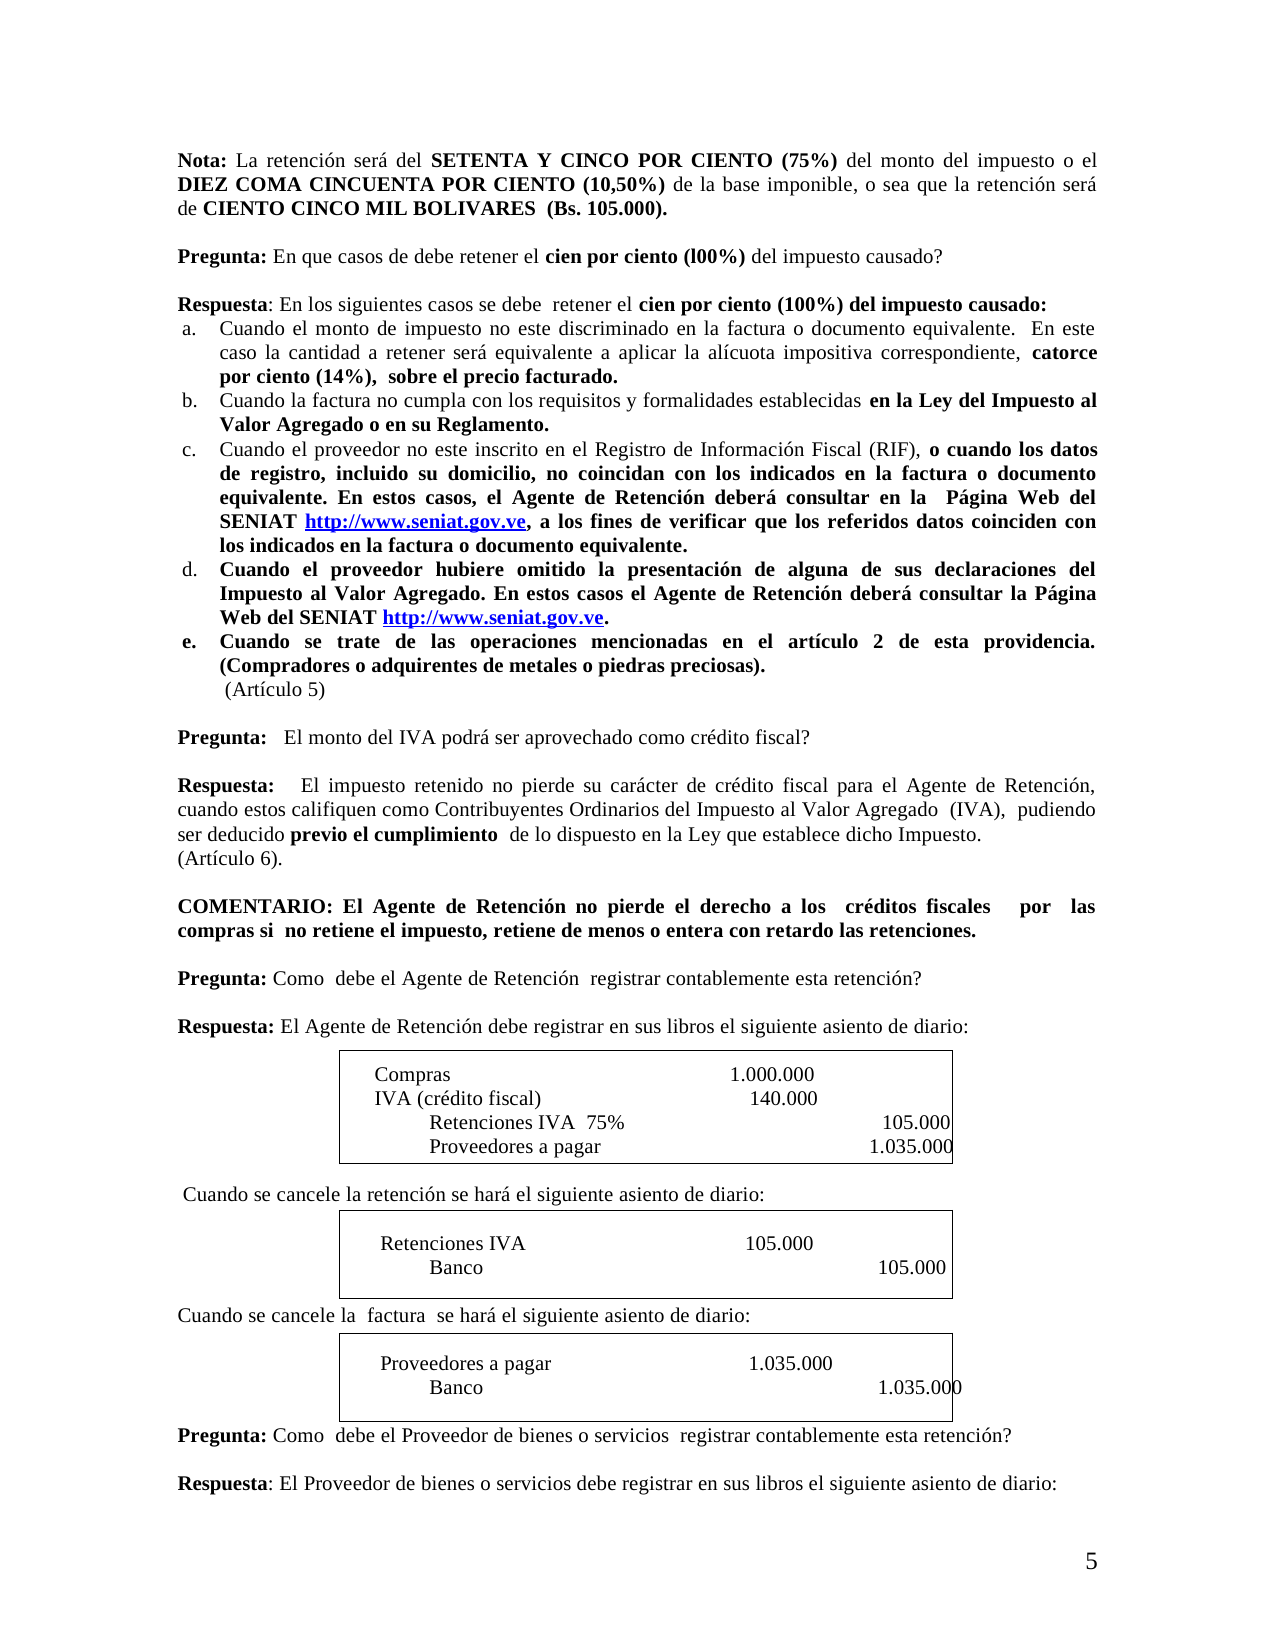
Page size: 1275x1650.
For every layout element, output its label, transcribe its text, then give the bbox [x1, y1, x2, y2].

text [953, 1254, 1098, 1278]
text Banco 1.035.000 [177, 1375, 339, 1399]
text Banco 1.035.000 [340, 1375, 952, 1399]
text Respuesta: El Proveedor de bienes o servicios debe registrar en sus libros el siguiente asiento de diario: [177, 1471, 1098, 1495]
text Retenciones IVA 105.000 [340, 1230, 952, 1254]
text [953, 1230, 1098, 1254]
text [177, 1230, 339, 1254]
list Cuando el proveedor hubiere omitido la presentación de alguna de sus declaraciones del Impuesto al Valor Agregado. En estos casos el Agente de Retención deberá consultar la Página Web del SENIAT http://www.seniat.gov.ve. [182, 557, 1098, 629]
text [177, 1351, 339, 1375]
text IVA (crédito fiscal) 140.000 [340, 1086, 952, 1110]
text (Artículo 6). [177, 845, 1098, 869]
text [177, 1254, 339, 1278]
text Respuesta: En los siguientes casos se debe retener el cien por ciento (100%) del impuesto causado: [177, 292, 1098, 316]
text [953, 1062, 1098, 1086]
list Cuando se trate de las operaciones mencionadas en el artículo 2 de esta providencia. (Compradores o adquirentes de metales o piedras preciosas). [182, 629, 1098, 677]
text Banco 105.000 [340, 1254, 952, 1278]
text [953, 1086, 1098, 1110]
text [177, 1134, 339, 1158]
text Cuando se cancele la retención se hará el siguiente asiento de diario: [177, 1182, 1098, 1206]
text [953, 1110, 1098, 1134]
text Respuesta: El Agente de Retención debe registrar en sus libros el siguiente asiento de diario: [177, 1014, 1098, 1038]
text [953, 1351, 1098, 1375]
text Pregunta: Como debe el Agente de Retención registrar contablemente esta retención? [177, 966, 1098, 990]
text Pregunta: Como debe el Proveedor de bienes o servicios registrar contablemente esta retención? [177, 1423, 1098, 1447]
text [177, 1110, 339, 1134]
text Banco 1.035.000 [953, 1375, 1098, 1399]
text Pregunta: El monto del IVA podrá ser aprovechado como crédito fiscal? [177, 725, 1098, 749]
list Cuando el proveedor no este inscrito en el Registro de Información Fiscal (RIF), o cuando los datos de registro, incluido su domicilio, no coincidan con los indicados en la factura o documento equivalente. En estos casos, el Agente de Retención deberá consultar en la Página Web del SENIAT http://www.seniat.gov.ve, a los fines de verificar que los referidos datos coinciden con los indicados en la factura o documento equivalente. [182, 436, 1098, 557]
text Proveedores a pagar 1.035.000 [340, 1351, 952, 1375]
text [953, 1134, 1098, 1158]
text [177, 1062, 339, 1086]
text COMENTARIO: El Agente de Retención no pierde el derecho a los créditos fiscales por las compras si no retiene el impuesto, retiene de menos o entera con retardo las retenciones. [177, 893, 1098, 942]
text Nota: La retención será del SETENTA Y CINCO POR CIENTO (75%) del monto del impuesto o el DIEZ COMA CINCUENTA POR CIENTO (10,50%) de la base imponible, o sea que la retención será de CIENTO CINCO MIL BOLIVARES (Bs. 105.000). [177, 148, 1098, 220]
text Proveedores a pagar 1.035.000 [340, 1134, 952, 1158]
text Retenciones IVA 75% 105.000 [340, 1110, 952, 1134]
list Cuando el monto de impuesto no este discriminado en la factura o documento equivalente. En este caso la cantidad a retener será equivalente a aplicar la alícuota impositiva correspondiente, catorce por ciento (14%), sobre el precio facturado. [182, 316, 1098, 388]
text Pregunta: En que casos de debe retener el cien por ciento (l00%) del impuesto causado? [177, 244, 1098, 268]
text (Artículo 5) [182, 677, 1098, 701]
text Cuando se cancele la factura se hará el siguiente asiento de diario: [177, 1303, 1098, 1327]
text Respuesta: El impuesto retenido no pierde su carácter de crédito fiscal para el Agente de Retención, cuando estos califiquen como Contribuyentes Ordinarios del Impuesto al Valor Agregado (IVA), pudiendo ser deducido previo el cumplimiento de lo dispuesto en la Ley que establece dicho Impuesto. [177, 773, 1098, 845]
list Cuando la factura no cumpla con los requisitos y formalidades establecidas en la Ley del Impuesto al Valor Agregado o en su Reglamento. [182, 388, 1098, 436]
text Compras 1.000.000 [340, 1062, 952, 1086]
text [177, 1086, 339, 1110]
